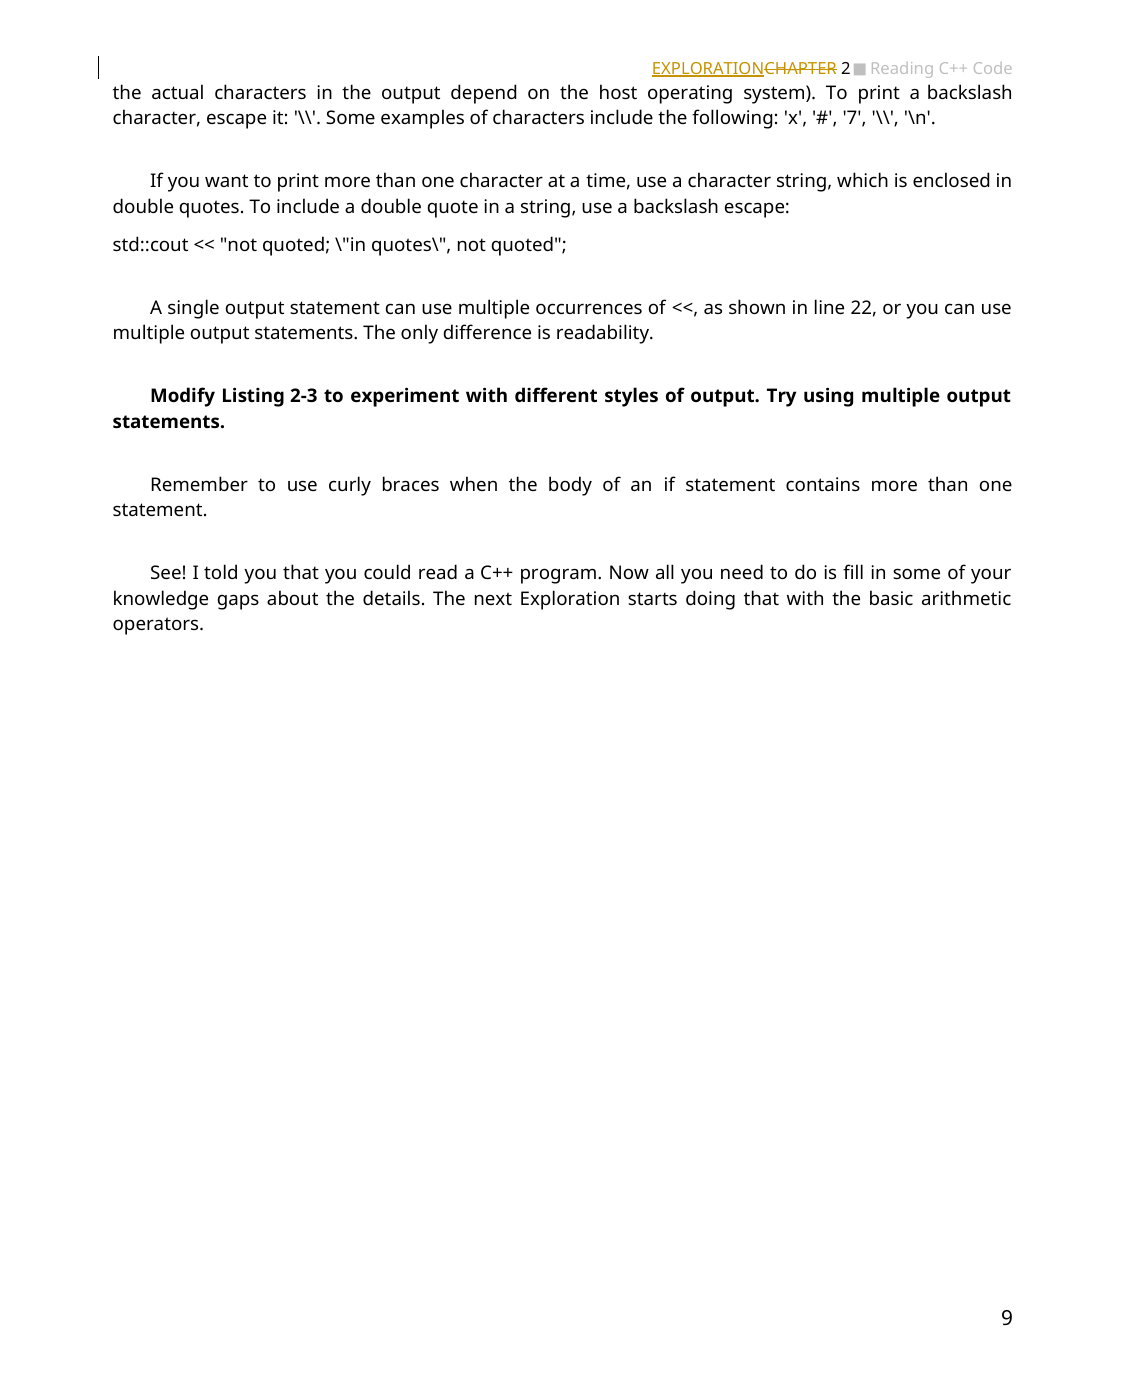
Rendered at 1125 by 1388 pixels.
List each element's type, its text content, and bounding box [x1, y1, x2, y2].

text See! I told you that you could read a C++ program. Now all you need to do is fill in some of your knowledge gaps about the details. The next Exploration starts doing that with the basic arithmetic operators. [112, 560, 1012, 636]
text the actual characters in the output depend on the host operating system). To print a backslash character, escape it: '\\'. Some examples of characters include the following: 'x', '#', '7', '\\', '\n'. [112, 79, 1012, 130]
text A single output statement can use multiple occurrences of <<, as shown in line 22, or you can use multiple output statements. The only difference is readability. [112, 294, 1012, 345]
text Remember to use curly braces when the body of an if statement contains more than one statement. [112, 471, 1012, 522]
text If you want to print more than one character at a time, use a character string, which is enclosed in double quotes. To include a double quote in a string, use a backslash escape: [112, 167, 1012, 218]
text Modify Listing 2-3 to experiment with different styles of output. Try using multiple output statements. [112, 383, 1012, 434]
text std::cout << "not quoted; \"in quotes\", not quoted"; [112, 231, 1012, 257]
